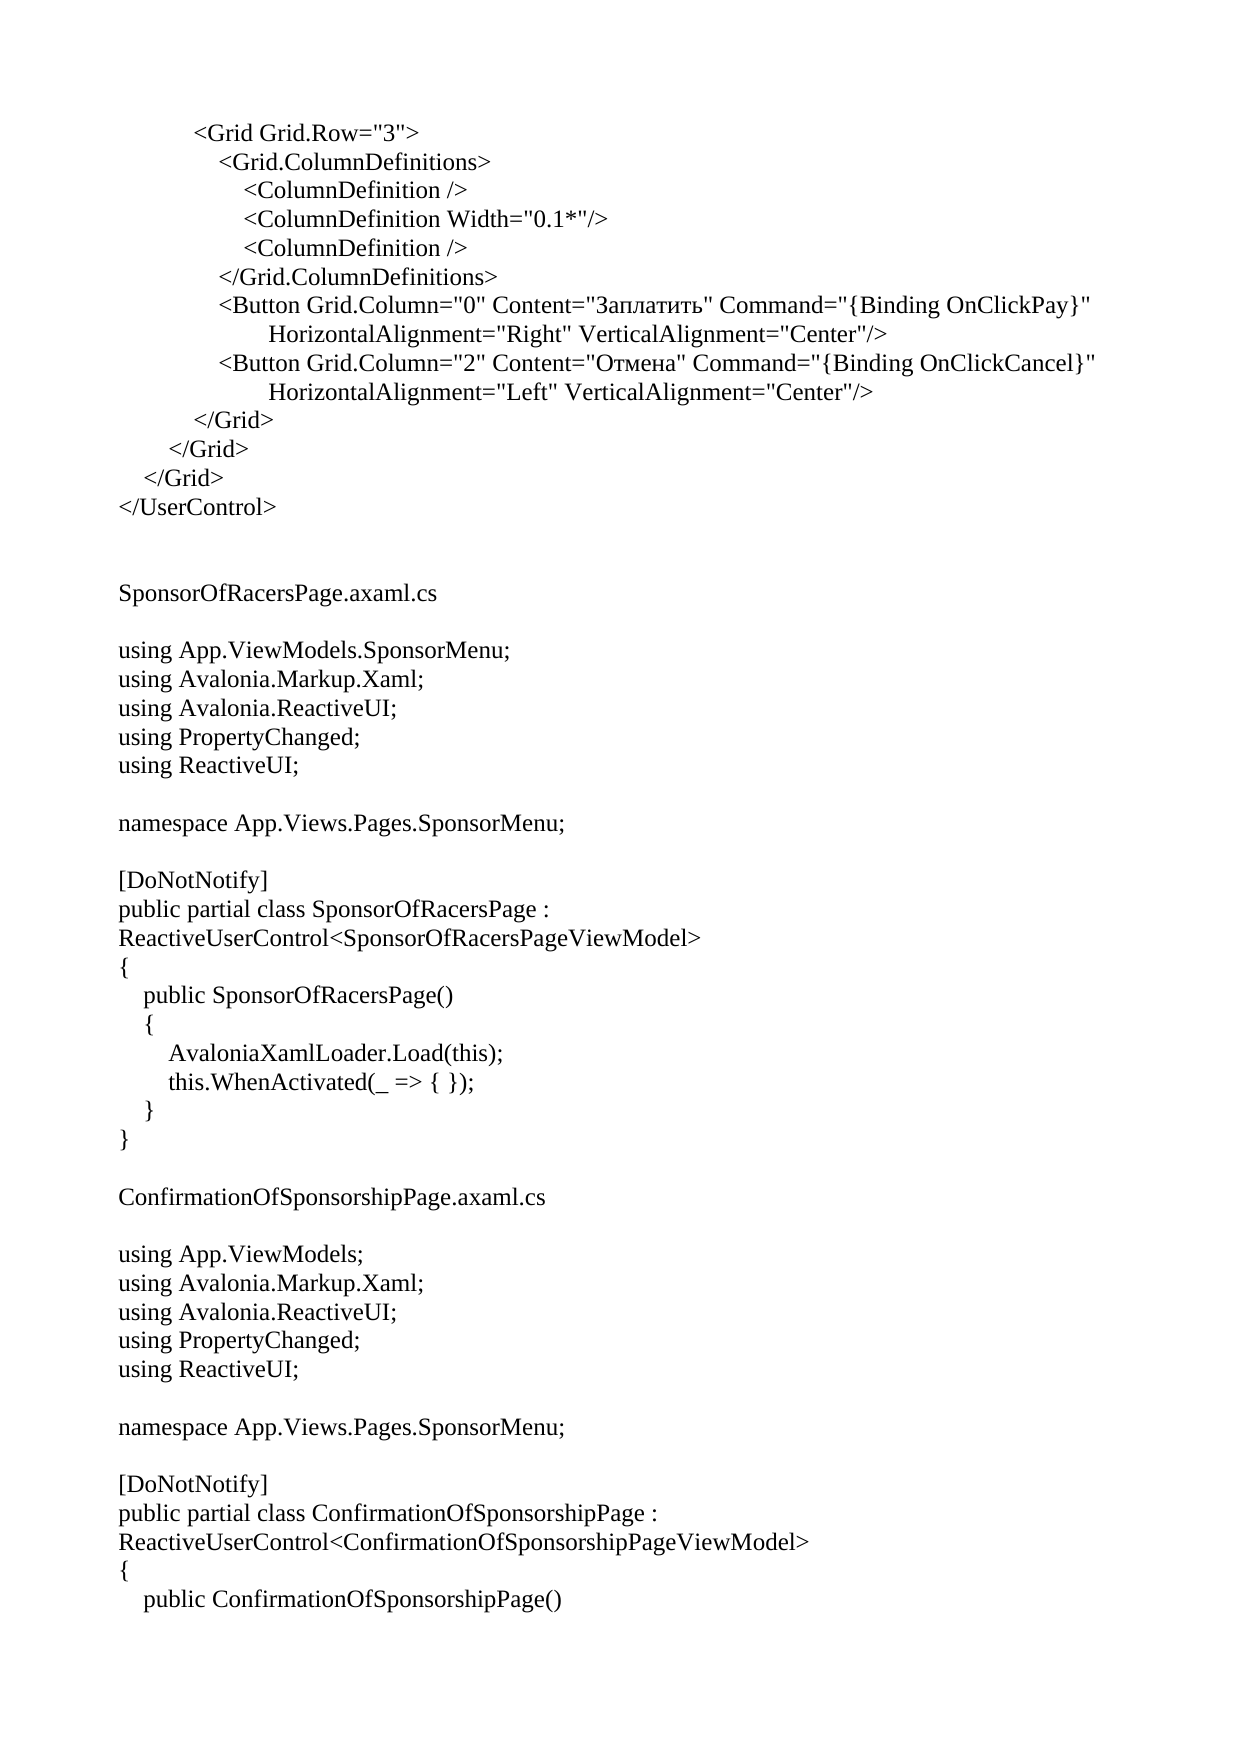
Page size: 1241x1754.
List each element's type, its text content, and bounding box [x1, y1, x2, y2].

subtitle ConfirmationOfSponsorshipPage.axaml.cs [118, 1182, 1122, 1239]
subtitle using App.ViewModels.SponsorMenu; using Avalonia.Markup.Xaml; using Avalonia.ReactiveUI; using PropertyChanged; using ReactiveUI; namespace App.Views.Pages.SponsorMenu; [DoNotNotify] public partial class SponsorOfRacersPage : ReactiveUserControl<SponsorOfRacersPageViewModel> { public SponsorOfRacersPage() { AvaloniaXamlLoader.Load(this); this.WhenActivated(_ => { }); } } [118, 636, 1122, 1182]
subtitle SponsorOfRacersPage.axaml.cs [118, 578, 1122, 636]
subtitle using App.ViewModels; using Avalonia.Markup.Xaml; using Avalonia.ReactiveUI; using PropertyChanged; using ReactiveUI; namespace App.Views.Pages.SponsorMenu; [DoNotNotify] public partial class ConfirmationOfSponsorshipPage : ReactiveUserControl<ConfirmationOfSponsorshipPageViewModel> { public ConfirmationOfSponsorshipPage() [118, 1239, 1122, 1613]
subtitle <Grid Grid.Row="3"> <Grid.ColumnDefinitions> <ColumnDefinition /> <ColumnDefinition Width="0.1*"/> <ColumnDefinition /> </Grid.ColumnDefinitions> <Button Grid.Column="0" Content="Заплатить" Command="{Binding OnClickPay}" HorizontalAlignment="Right" VerticalAlignment="Center"/> <Button Grid.Column="2" Content="Отмена" Command="{Binding OnClickCancel}" HorizontalAlignment="Left" VerticalAlignment="Center"/> </Grid> </Grid> </Grid> </UserControl> [118, 118, 1122, 578]
